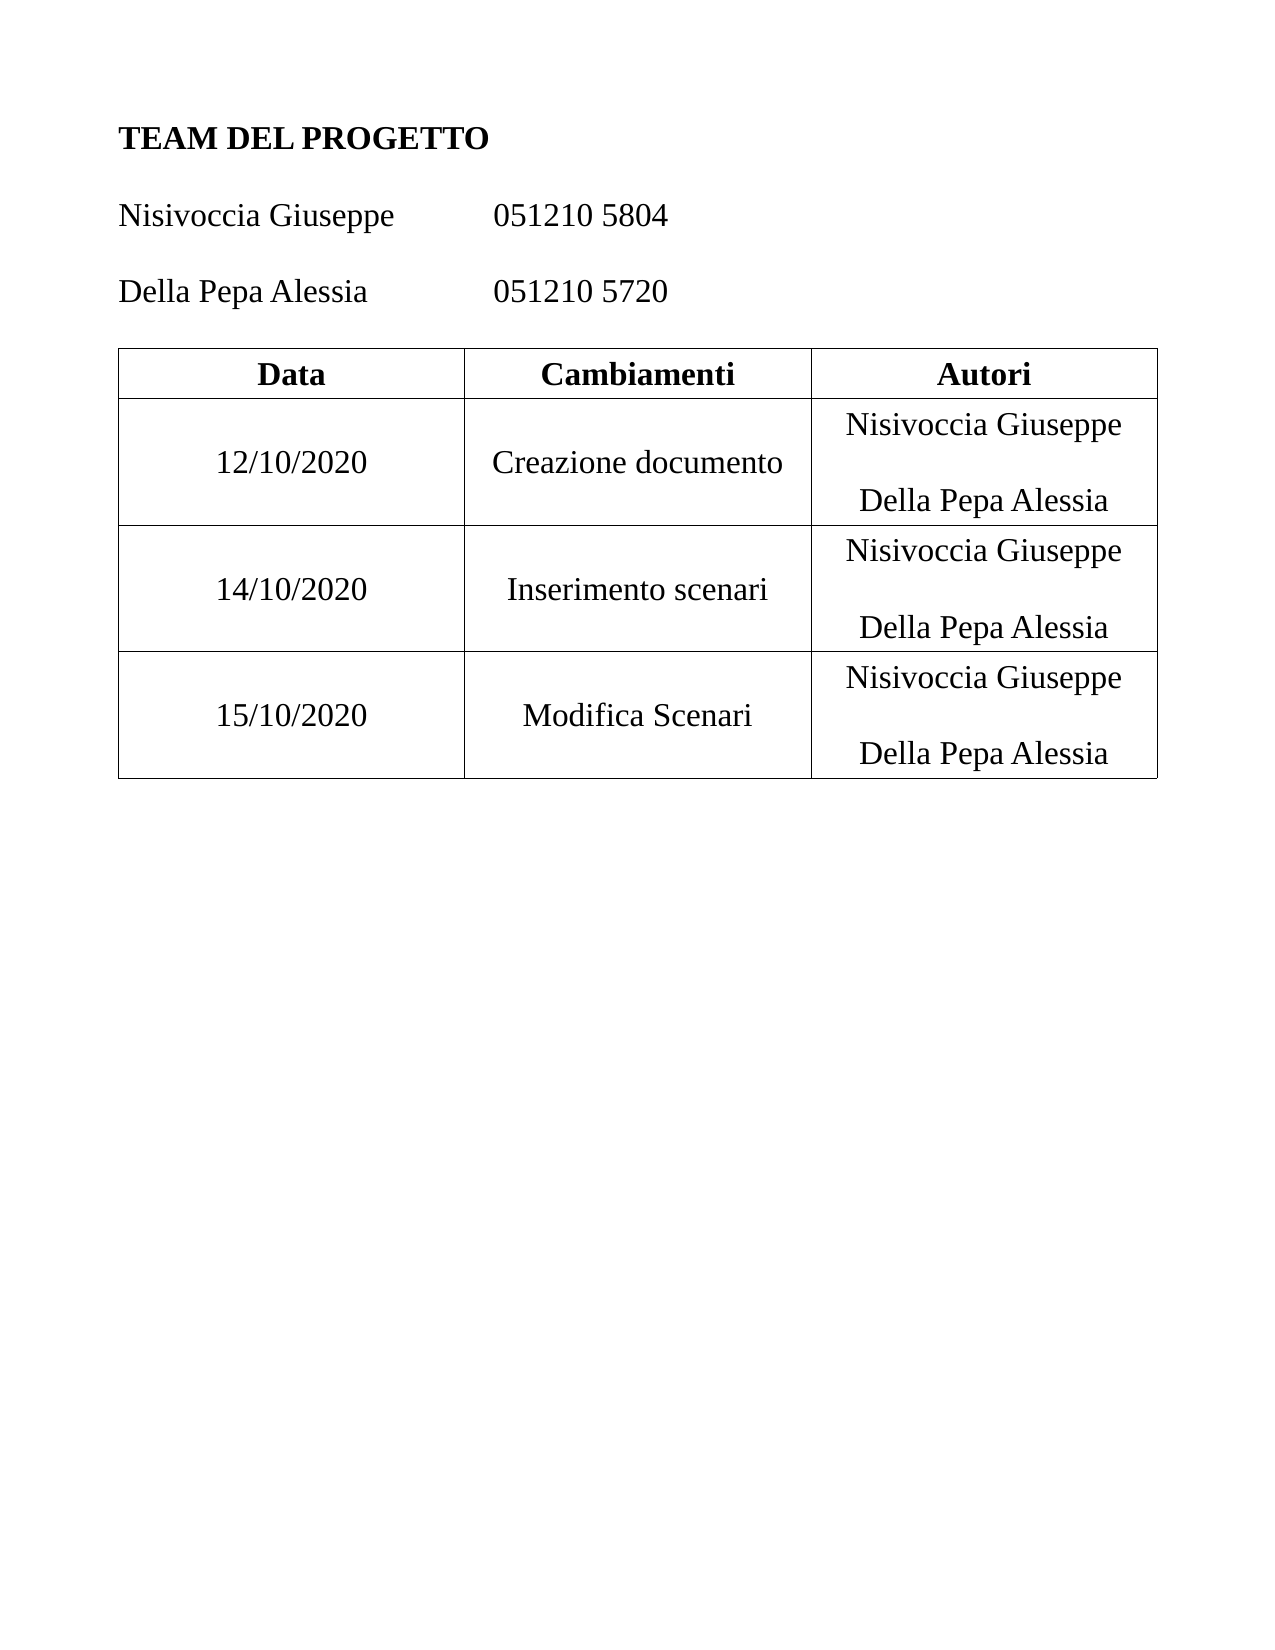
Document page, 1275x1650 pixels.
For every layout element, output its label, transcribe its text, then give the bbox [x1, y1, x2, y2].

table_cell 14/10/2020 [119, 526, 464, 651]
table_cell Nisivoccia Giuseppe Della Pepa Alessia [812, 526, 1157, 651]
table_header Data [119, 349, 464, 398]
table_header Cambiamenti [465, 349, 811, 398]
table_cell 12/10/2020 [119, 399, 464, 524]
table_cell Nisivoccia Giuseppe Della Pepa Alessia [812, 652, 1157, 778]
table_cell Nisivoccia Giuseppe Della Pepa Alessia [812, 399, 1157, 524]
text TEAM DEL PROGETTO [118, 118, 1157, 156]
table_header Autori [812, 349, 1157, 398]
table_cell 15/10/2020 [119, 652, 464, 778]
table_cell Creazione documento [465, 399, 811, 524]
table_cell Modifica Scenari [465, 652, 811, 778]
text Nisivoccia Giuseppe 051210 5804 [118, 195, 1157, 233]
table_cell Inserimento scenari [465, 526, 811, 651]
text Della Pepa Alessia 051210 5720 [118, 271, 1157, 310]
